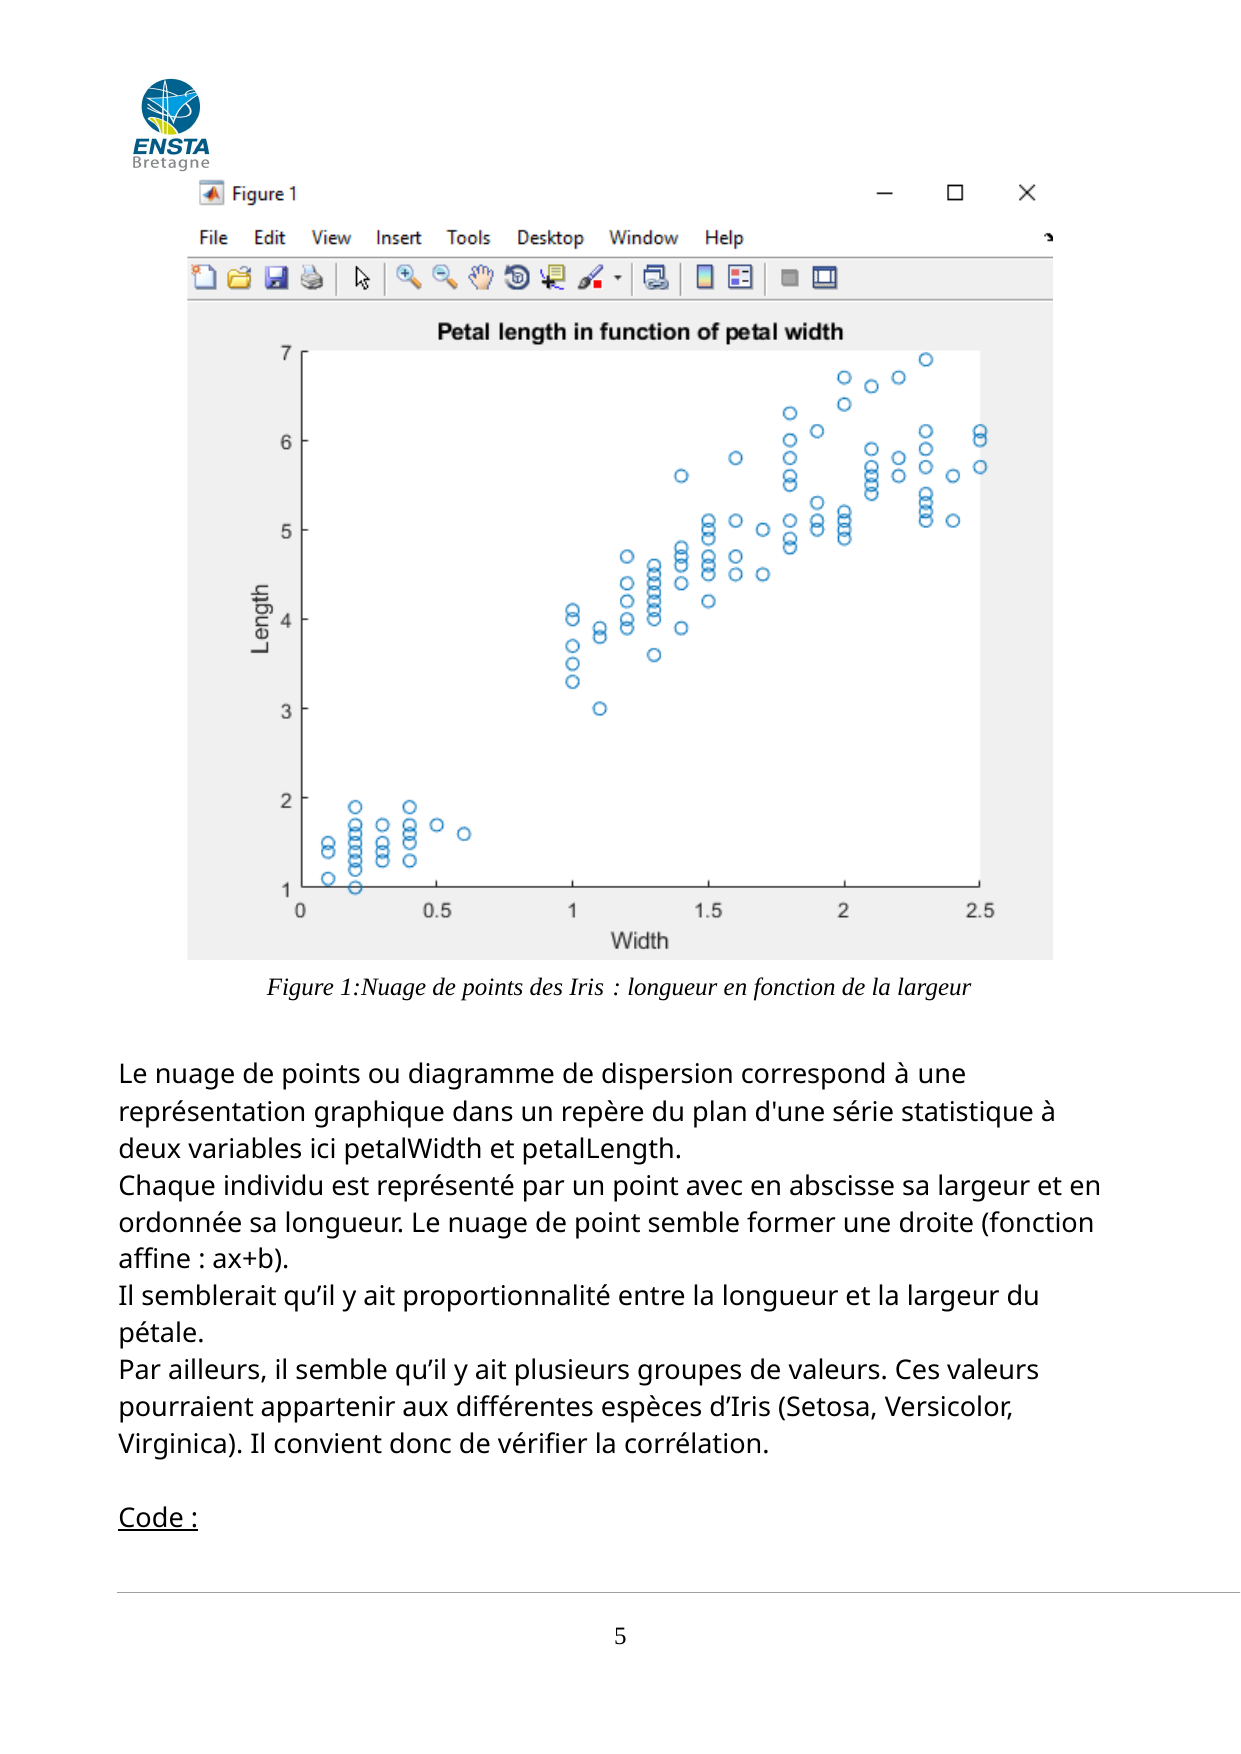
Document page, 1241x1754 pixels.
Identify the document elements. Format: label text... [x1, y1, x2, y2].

text Il semblerait qu’il y ait proportionnalité entre la longueur et la largeur du pétale. [118, 1277, 1122, 1351]
text Par ailleurs, il semble qu’il y ait plusieurs groupes de valeurs. Ces valeurs pourraient appartenir aux différentes espèces d’Iris (Setosa, Versicolor, Virginica). Il convient donc de vérifier la corrélation. [118, 1351, 1122, 1461]
text Figure 1:Nuage de points des Iris : longueur en fonction de la largeur [118, 972, 1122, 1001]
text Chaque individu est représenté par un point avec en abscisse sa largeur et en ordonnée sa longueur. Le nuage de point semble former une droite (fonction affine : ax+b). [118, 1166, 1122, 1277]
text Le nuage de points ou diagramme de dispersion correspond à une représentation graphique dans un repère du plan d'une série statistique à deux variables ici petalWidth et petalLength. [118, 1050, 1122, 1166]
text Code : [118, 1498, 1122, 1535]
